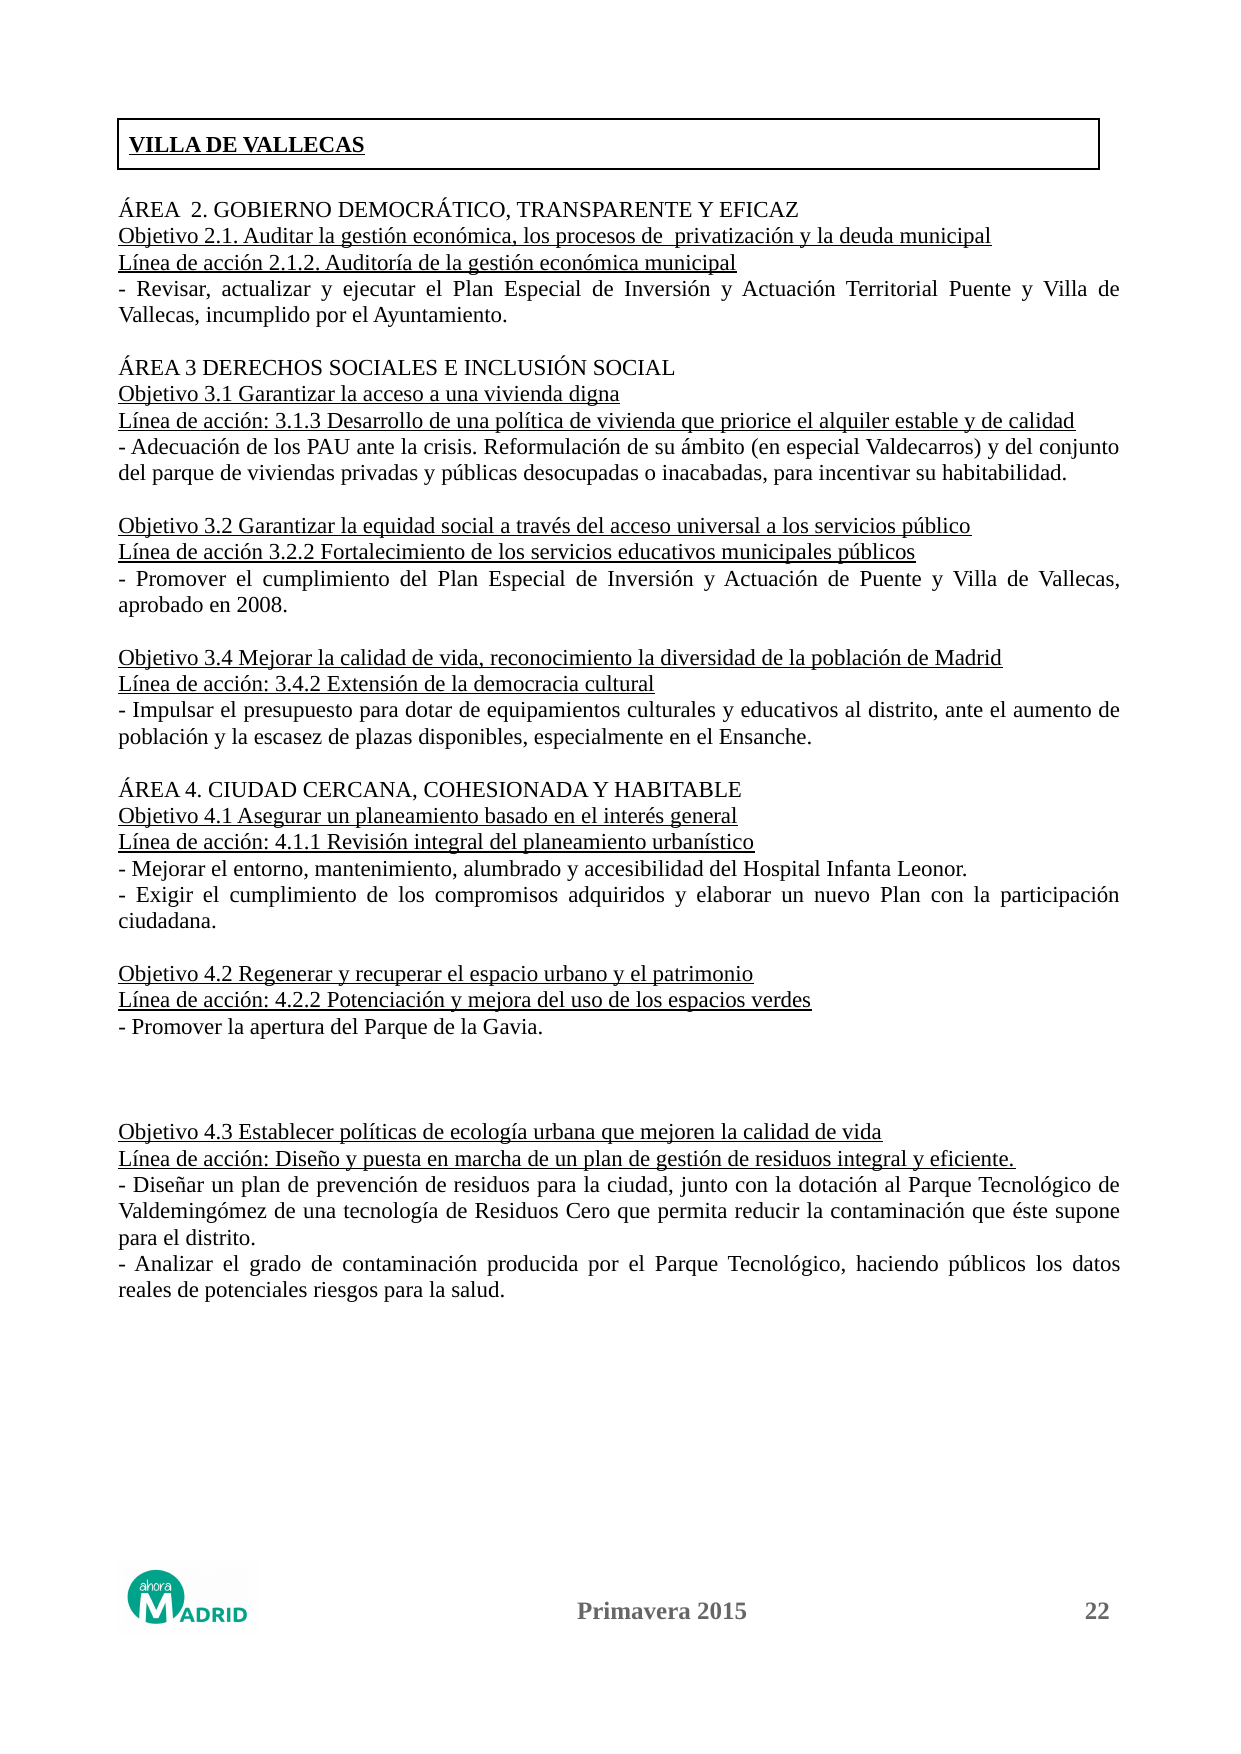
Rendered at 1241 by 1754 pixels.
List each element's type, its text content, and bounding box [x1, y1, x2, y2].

text Objetivo 4.3 Establecer políticas de ecología urbana que mejoren la calidad de vida [882, 1118, 1122, 1144]
text Línea de acción: Diseño y puesta en marcha de un plan de gestión de residuos integral y eficiente. [118, 1144, 1122, 1171]
text - Analizar el grado de contaminación producida por el Parque Tecnológico, haciendo públicos los datos reales de potenciales riesgos para la salud. [511, 1276, 1122, 1303]
text Objetivo 2.1. Auditar la gestión económica, los procesos de privatización y la deuda municipal [992, 222, 1122, 248]
text Línea de acción: 4.1.1 Revisión integral del planeamiento urbanístico [754, 828, 1122, 855]
text Objetivo 4.1 Asegurar un planeamiento basado en el interés general [738, 802, 1122, 828]
text Línea de acción 2.1.2. Auditoría de la gestión económica municipal [118, 248, 1122, 275]
text - Promover la apertura del Parque de la Gavia. [544, 1013, 1122, 1039]
text Línea de acción: 4.2.2 Potenciación y mejora del uso de los espacios verdes [812, 986, 1122, 1013]
text Objetivo 3.2 Garantizar la equidad social a través del acceso universal a los servicios público [972, 512, 1122, 538]
text ÁREA 2. GOBIERNO DEMOCRÁTICO, TRANSPARENTE Y EFICAZ [799, 196, 1122, 222]
text Línea de acción: 3.4.2 Extensión de la democracia cultural [655, 670, 1122, 697]
text Línea de acción 3.2.2 Fortalecimiento de los servicios educativos municipales públicos [118, 538, 1122, 565]
text - Revisar, actualizar y ejecutar el Plan Especial de Inversión y Actuación Territorial Puente y Villa de Vallecas, incumplido por el Ayuntamiento. [508, 301, 1122, 328]
text Objetivo 3.1 Garantizar la acceso a una vivienda digna [620, 380, 1122, 407]
text Objetivo 3.4 Mejorar la calidad de vida, reconocimiento la diversidad de la población de Madrid [1003, 644, 1122, 670]
text ÁREA 3 DERECHOS SOCIALES E INCLUSIÓN SOCIAL [676, 354, 1122, 380]
text Objetivo 4.2 Regenerar y recuperar el espacio urbano y el patrimonio [754, 960, 1122, 986]
text - Mejorar el entorno, mantenimiento, alumbrado y accesibilidad del Hospital Infanta Leonor. [968, 855, 1122, 881]
text - Diseñar un plan de prevención de residuos para la ciudad, junto con la dotación al Parque Tecnológico de Valdemingómez de una tecnología de Residuos Cero que permita reducir la contaminación que éste supone para el distrito. [256, 1224, 1122, 1250]
table_header VILLA DE VALLECAS [119, 120, 1098, 167]
text - Exigir el cumplimiento de los compromisos adquiridos y elaborar un nuevo Plan con la participación ciudadana. [118, 907, 1122, 934]
text - Impulsar el presupuesto para dotar de equipamientos culturales y educativos al distrito, ante el aumento de población y la escasez de plazas disponibles, especialmente en el Ensanche. [813, 723, 1122, 749]
picture [118, 1560, 259, 1636]
text ÁREA 4. CIUDAD CERCANA, COHESIONADA Y HABITABLE [742, 776, 1122, 802]
text - Promover el cumplimiento del Plan Especial de Inversión y Actuación de Puente y Villa de Vallecas, aprobado en 2008. [294, 591, 1122, 617]
